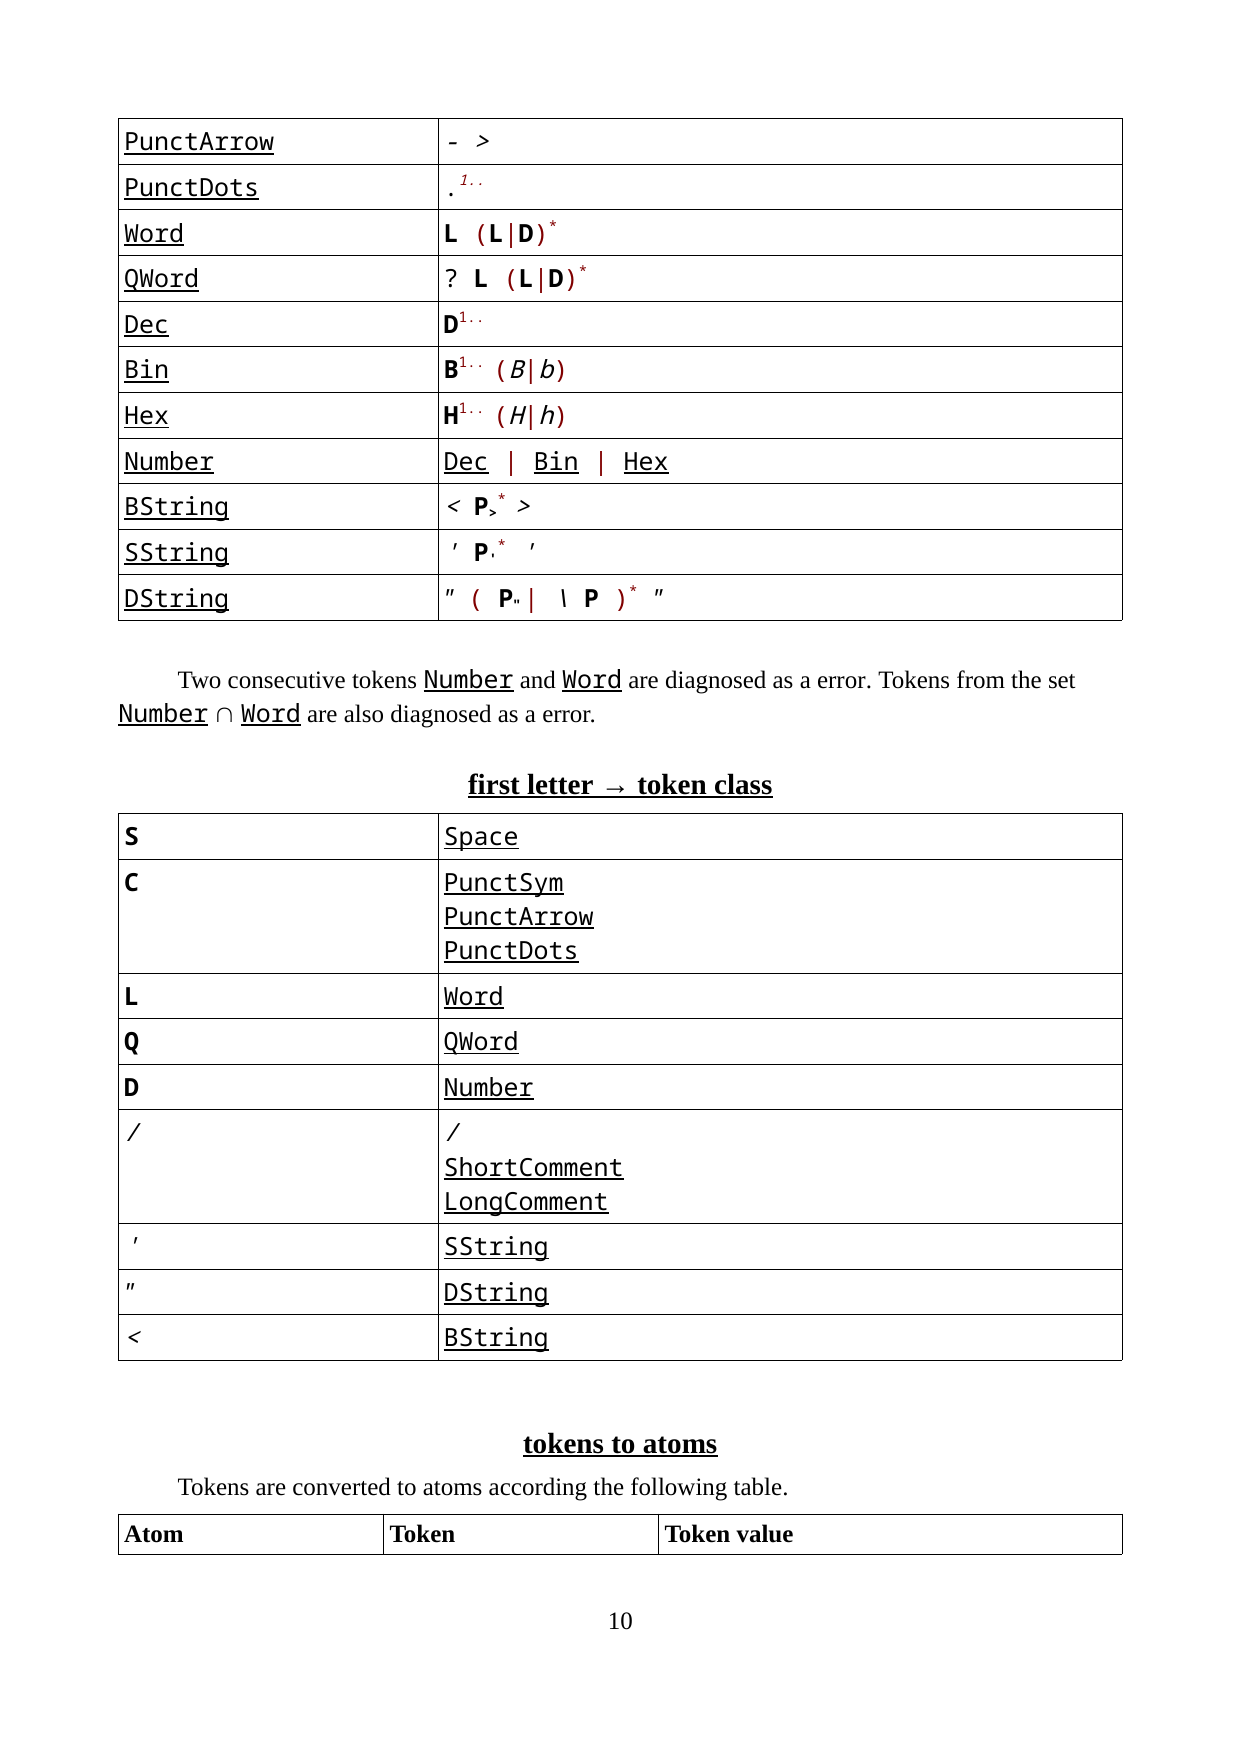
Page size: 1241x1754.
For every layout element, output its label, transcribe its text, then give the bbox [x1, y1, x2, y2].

table_cell Number [439, 1065, 1122, 1109]
table_cell Word [439, 974, 1122, 1018]
table_cell < [119, 1315, 438, 1360]
table_cell SString [439, 1224, 1122, 1269]
table_cell - > [439, 119, 1122, 164]
table_cell D [119, 1065, 438, 1109]
table_cell BString [439, 1315, 1122, 1360]
table_cell .1.. [439, 165, 1122, 209]
text Two consecutive tokens Number and Word are diagnosed as a error. Tokens from the set Number  Word are also diagnosed as a error. [118, 661, 1122, 729]
table_cell QWord [119, 256, 438, 301]
table_cell Dec | Bin | Hex [439, 439, 1122, 483]
table_cell DString [439, 1270, 1122, 1314]
table_cell B1.. (B|b) [439, 347, 1122, 392]
table_cell " [119, 1270, 438, 1314]
table_cell L [119, 974, 438, 1018]
table_cell Hex [119, 393, 438, 437]
table_cell Bin [119, 347, 438, 392]
table_cell C [119, 860, 438, 972]
table_cell SString [119, 530, 438, 574]
table_cell Number [119, 439, 438, 483]
table_cell PunctSym PunctArrow PunctDots [439, 860, 1122, 972]
table_cell D1.. [439, 302, 1122, 346]
table_cell / [119, 1110, 438, 1223]
table_header Atom [119, 1515, 383, 1554]
table_cell BString [119, 484, 438, 529]
table_cell QWord [439, 1019, 1122, 1064]
table_cell L (L|D)* [439, 210, 1122, 255]
table_cell Word [119, 210, 438, 255]
table_header Token [384, 1515, 658, 1554]
table_cell Q [119, 1019, 438, 1064]
table_cell ' [119, 1224, 438, 1269]
subtitle tokens to atoms [118, 1426, 1122, 1460]
table_cell < P>* > [439, 484, 1122, 529]
text Tokens are converted to atoms according the following table. [118, 1472, 1122, 1501]
table_cell / ShortComment LongComment [439, 1110, 1122, 1223]
table_header S [119, 814, 438, 859]
subtitle first letter → token class [118, 767, 1122, 801]
table_cell ? L (L|D)* [439, 256, 1122, 301]
table_cell PunctDots [119, 165, 438, 209]
table_cell Dec [119, 302, 438, 346]
table_cell " ( P" | \ P )* " [439, 575, 1122, 620]
table_cell ' P'* ' [439, 530, 1122, 574]
table_header Token value [659, 1515, 1122, 1554]
table_cell DString [119, 575, 438, 620]
table_header Space [439, 814, 1122, 859]
table_cell PunctArrow [119, 119, 438, 164]
table_cell H1.. (H|h) [439, 393, 1122, 437]
